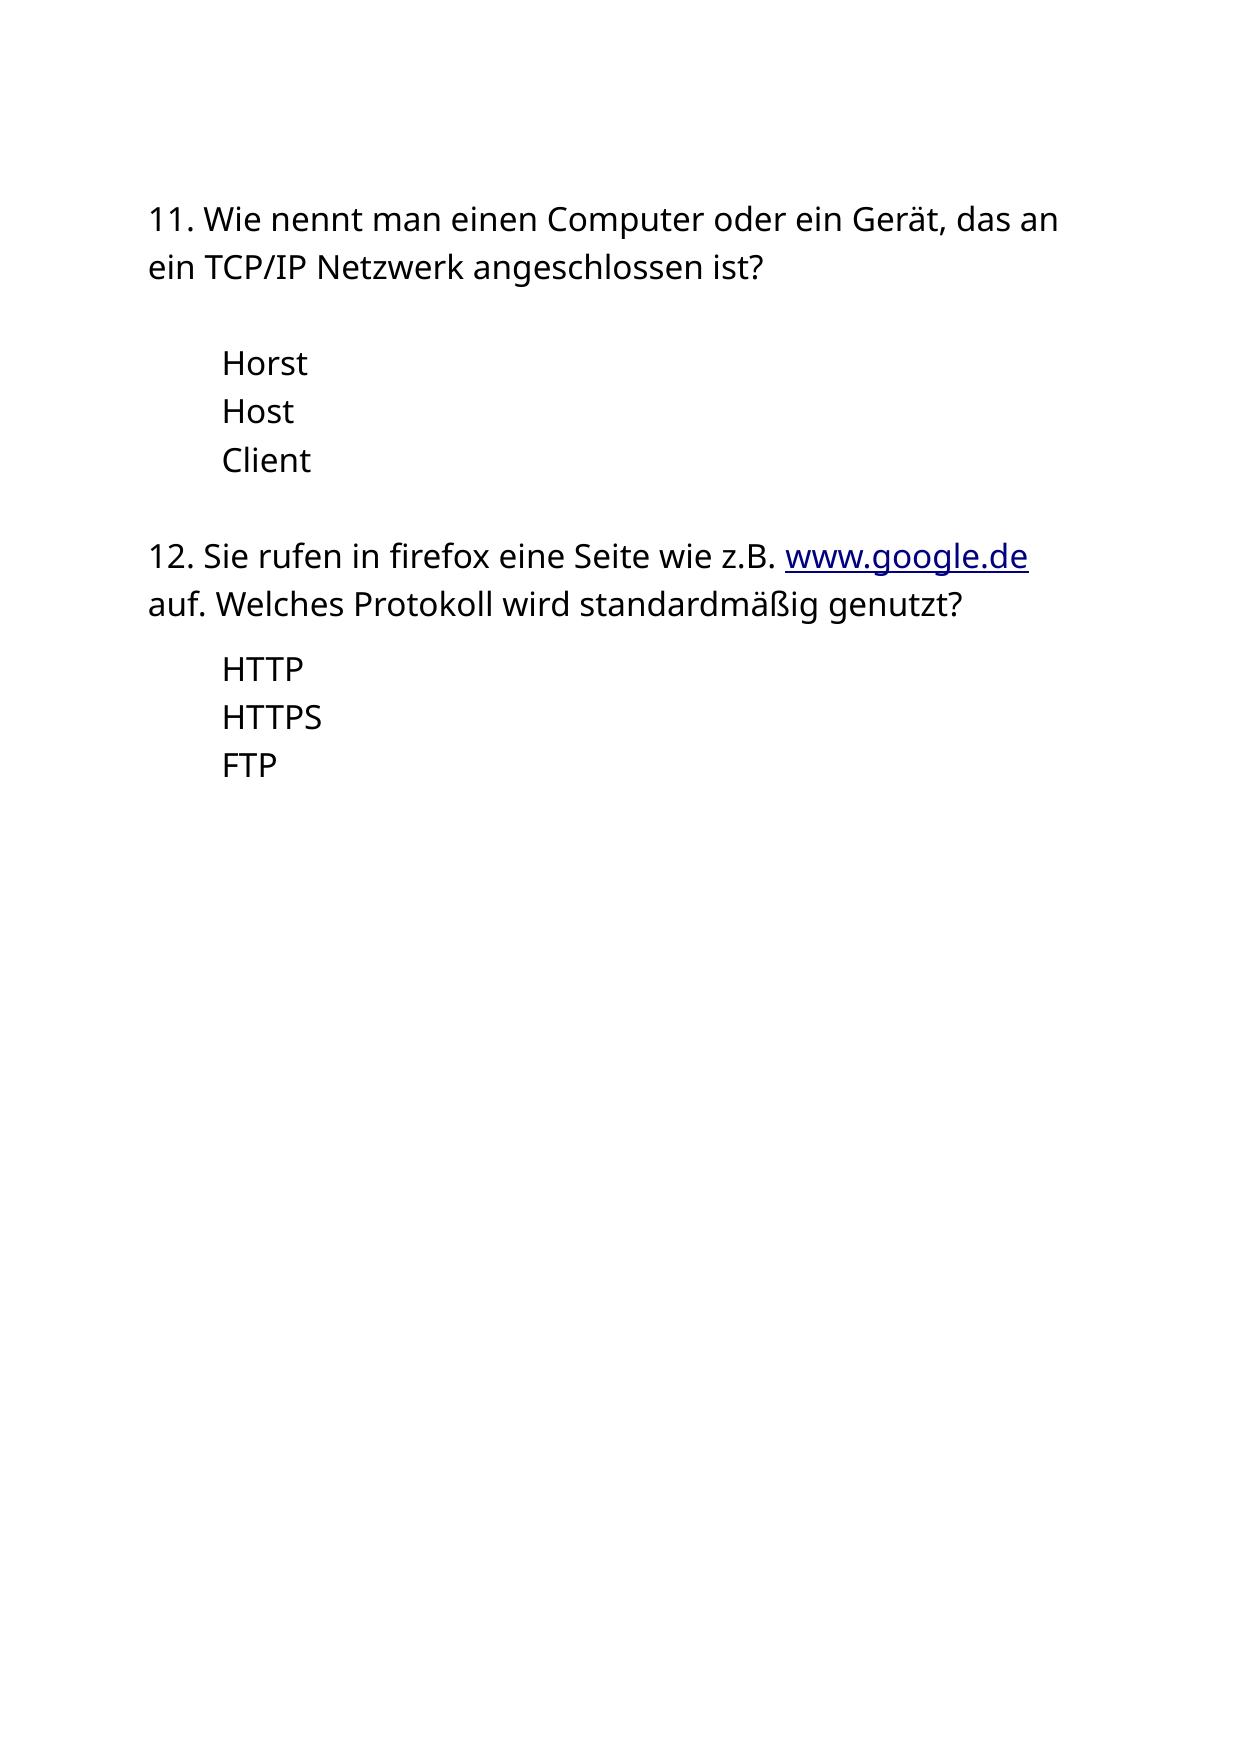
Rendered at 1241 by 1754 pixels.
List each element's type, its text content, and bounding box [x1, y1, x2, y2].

text 11. Wie nennt man einen Computer oder ein Gerät, das an ein TCP/IP Netzwerk angeschlossen ist? Horst Host Client 12. Sie rufen in firefox eine Seite wie z.B. www.google.de auf. Welches Protokoll wird standardmäßig genutzt? [148, 148, 1093, 626]
text HTTP HTTPS FTP [148, 646, 1093, 787]
